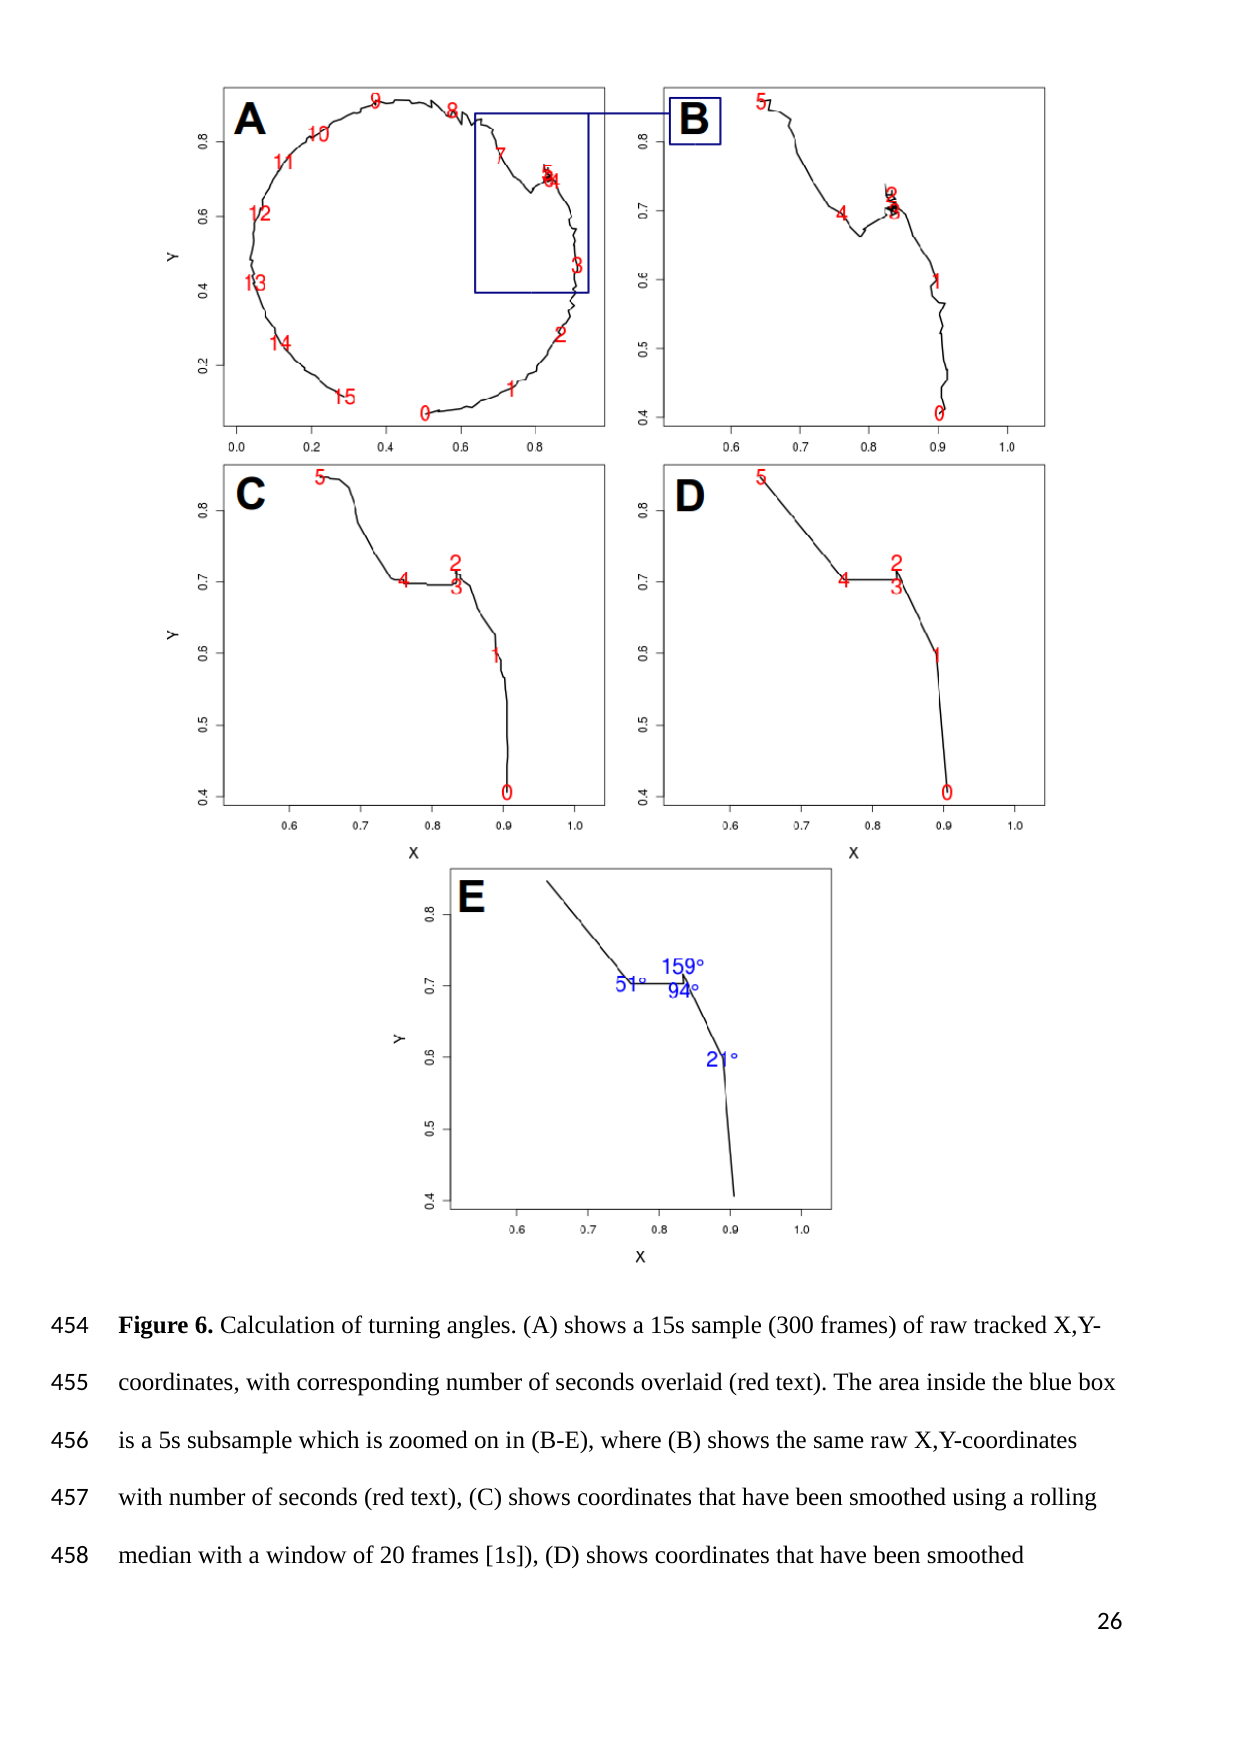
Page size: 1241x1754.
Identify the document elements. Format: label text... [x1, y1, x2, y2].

picture [166, 30, 1074, 1282]
text Figure 6. Calculation of turning angles. (A) shows a 15s sample (300 frames) of raw tracked X,Y-coordinates, with corresponding number of seconds overlaid (red text). The area inside the blue box is a 5s subsample which is zoomed on in (B-E), where (B) shows the same raw X,Y-coordinates with number of seconds (red text), (C) shows coordinates that have been smoothed using a rolling median with a window of 20 frames [1s]), (D) shows coordinates that have been smoothed [118, 118, 1122, 1569]
